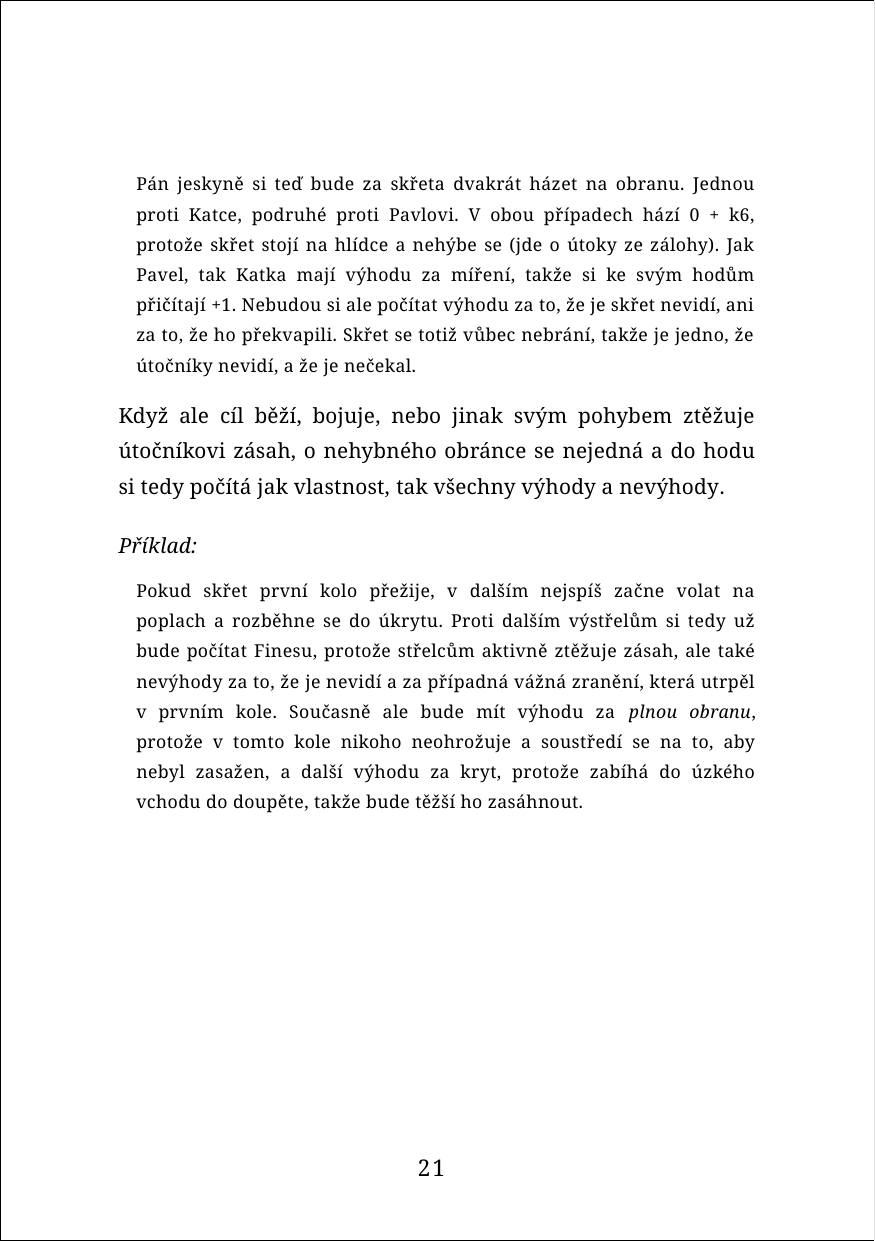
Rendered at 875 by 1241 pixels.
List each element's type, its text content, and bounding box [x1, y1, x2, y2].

text Pokud skřet první kolo přežije, v dalším nejspíš začne volat na poplach a rozběhne se do úkrytu. Proti dalším výstřelům si tedy už bude počítat Finesu, protože střelcům aktivně ztěžuje zásah, ale také nevýhody za to, že je nevidí a za případná vážná zranění, která utrpěl v prvním kole. Současně ale bude mít výhodu za plnou obranu, protože v tomto kole nikoho neohrožuje a soustředí se na to, aby nebyl zasažen, a další výhodu za kryt, protože zabíhá do úzkého vchodu do doupěte, takže bude těžší ho zasáhnout. [136, 578, 756, 814]
text Pán jeskyně si teď bude za skřeta dvakrát házet na obranu. Jednou proti Katce, podruhé proti Pavlovi. V obou případech hází 0 + k6, protože skřet stojí na hlídce a nehýbe se (jde o útoky ze zálohy). Jak Pavel, tak Katka mají výhodu za míření, takže si ke svým hodům přičítají +1. Nebudou si ale počítat výhodu za to, že je skřet nevidí, ani za to, že ho překvapili. Skřet se totiž vůbec nebrání, takže je jedno, že útočníky nevidí, a že je nečekal. [136, 172, 756, 377]
text Příklad: [118, 531, 756, 559]
text Když ale cíl běží, bojuje, nebo jinak svým pohybem ztěžuje útočníkovi zásah, o nehybného obránce se nejedná a do hodu si tedy počítá jak vlastnost, tak všechny výhody a nevýhody. [118, 401, 756, 500]
